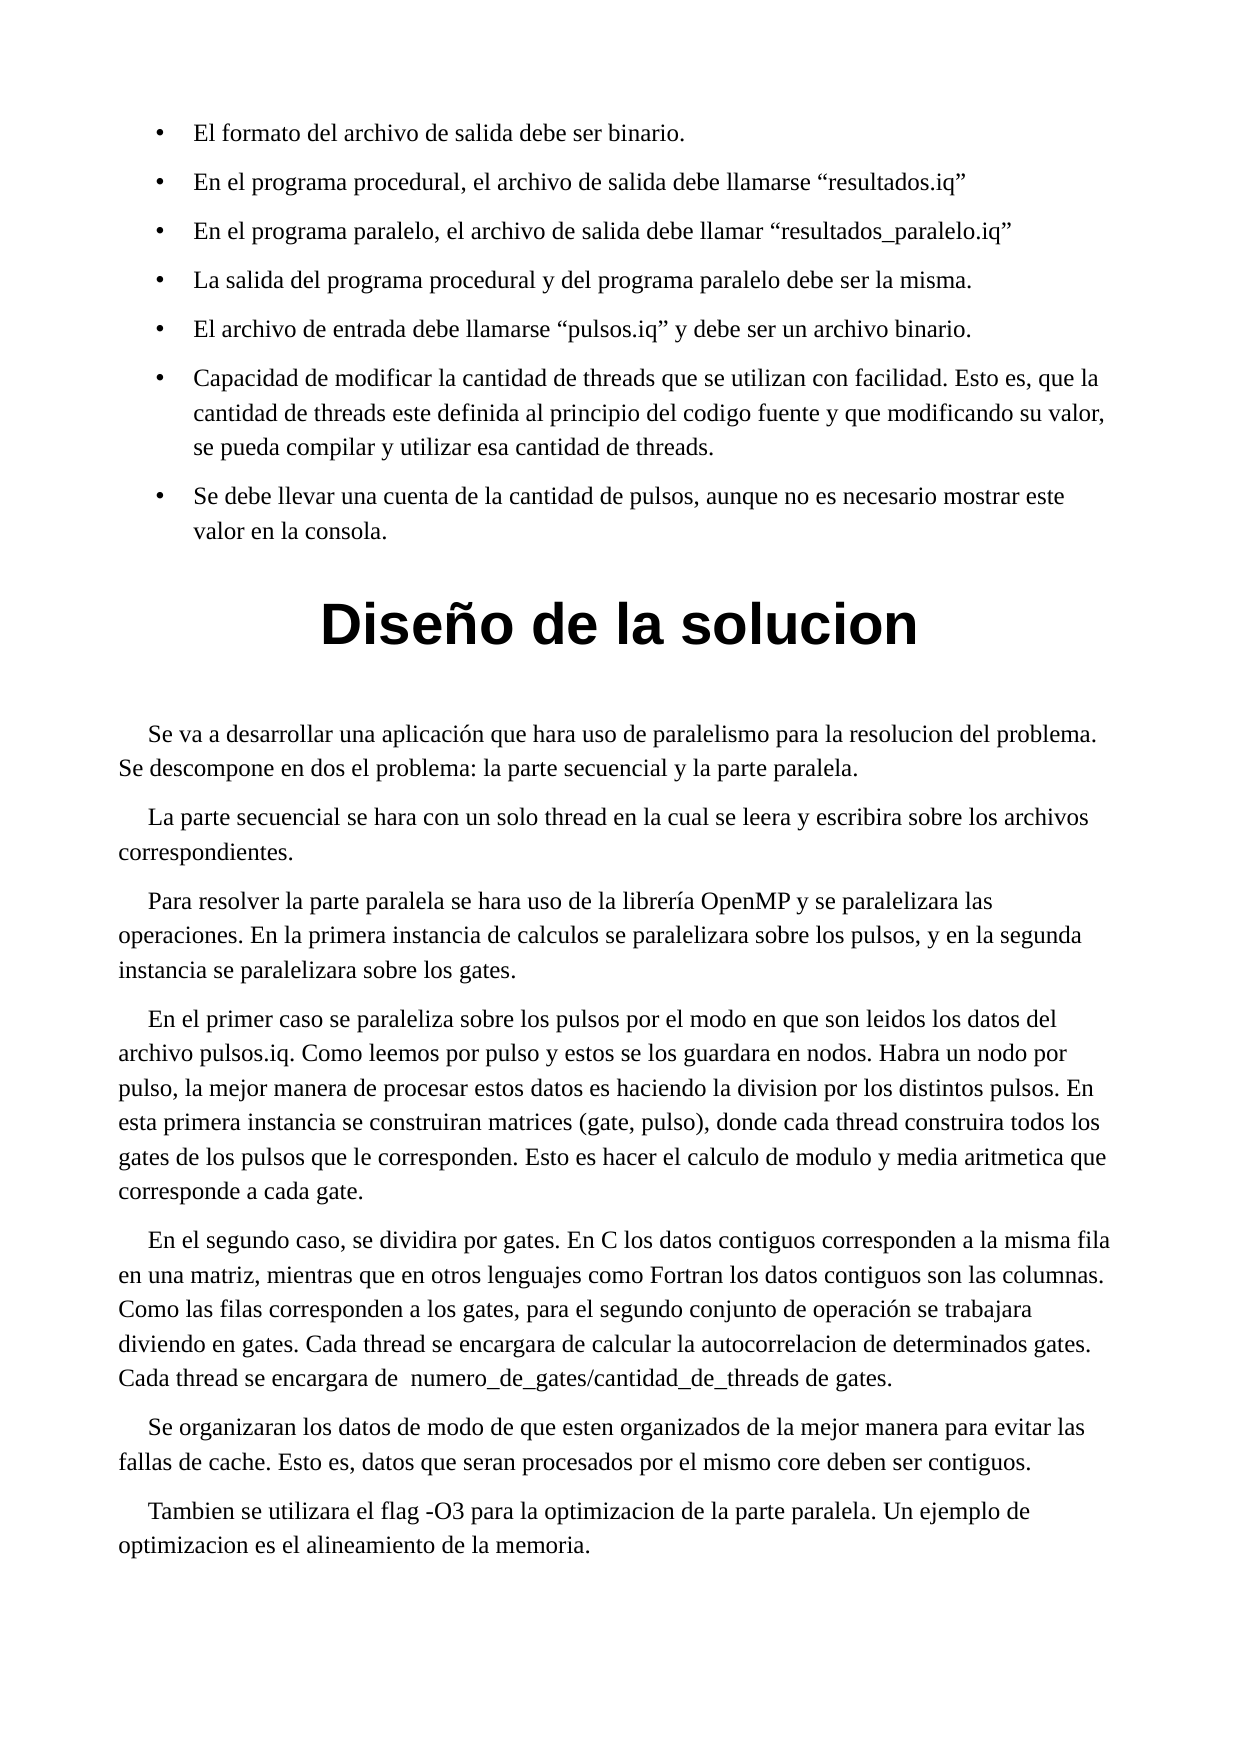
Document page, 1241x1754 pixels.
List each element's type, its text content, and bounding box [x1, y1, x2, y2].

list El formato del archivo de salida debe ser binario. [156, 118, 1122, 147]
text La parte secuencial se hara con un solo thread en la cual se leera y escribira sobre los archivos correspondientes. [118, 802, 1122, 865]
list Se debe llevar una cuenta de la cantidad de pulsos, aunque no es necesario mostrar este valor en la consola. [156, 481, 1122, 545]
list Capacidad de modificar la cantidad de threads que se utilizan con facilidad. Esto es, que la cantidad de threads este definida al principio del codigo fuente y que modificando su valor, se pueda compilar y utilizar esa cantidad de threads. [156, 363, 1122, 461]
list El archivo de entrada debe llamarse “pulsos.iq” y debe ser un archivo binario. [156, 314, 1122, 343]
text En el segundo caso, se dividira por gates. En C los datos contiguos corresponden a la misma fila en una matriz, mientras que en otros lenguajes como Fortran los datos contiguos son las columnas. Como las filas corresponden a los gates, para el segundo conjunto de operación se trabajara diviendo en gates. Cada thread se encargara de calcular la autocorrelacion de determinados gates. Cada thread se encargara de numero_de_gates/cantidad_de_threads de gates. [118, 1225, 1122, 1392]
text Para resolver la parte paralela se hara uso de la librería OpenMP y se paralelizara las operaciones. En la primera instancia de calculos se paralelizara sobre los pulsos, y en la segunda instancia se paralelizara sobre los gates. [118, 886, 1122, 983]
text Se va a desarrollar una aplicación que hara uso de paralelismo para la resolucion del problema. Se descompone en dos el problema: la parte secuencial y la parte paralela. [118, 719, 1122, 782]
list En el programa paralelo, el archivo de salida debe llamar “resultados_paralelo.iq” [156, 216, 1122, 245]
text Se organizaran los datos de modo de que esten organizados de la mejor manera para evitar las fallas de cache. Esto es, datos que seran procesados por el mismo core deben ser contiguos. [118, 1412, 1122, 1475]
text Tambien se utilizara el flag -O3 para la optimizacion de la parte paralela. Un ejemplo de optimizacion es el alineamiento de la memoria. [118, 1496, 1122, 1559]
title Diseño de la solucion [118, 590, 1122, 657]
text En el primer caso se paraleliza sobre los pulsos por el modo en que son leidos los datos del archivo pulsos.iq. Como leemos por pulso y estos se los guardara en nodos. Habra un nodo por pulso, la mejor manera de procesar estos datos es haciendo la division por los distintos pulsos. En esta primera instancia se construiran matrices (gate, pulso), donde cada thread construira todos los gates de los pulsos que le corresponden. Esto es hacer el calculo de modulo y media aritmetica que corresponde a cada gate. [118, 1004, 1122, 1205]
list La salida del programa procedural y del programa paralelo debe ser la misma. [156, 265, 1122, 294]
list En el programa procedural, el archivo de salida debe llamarse “resultados.iq” [156, 167, 1122, 196]
